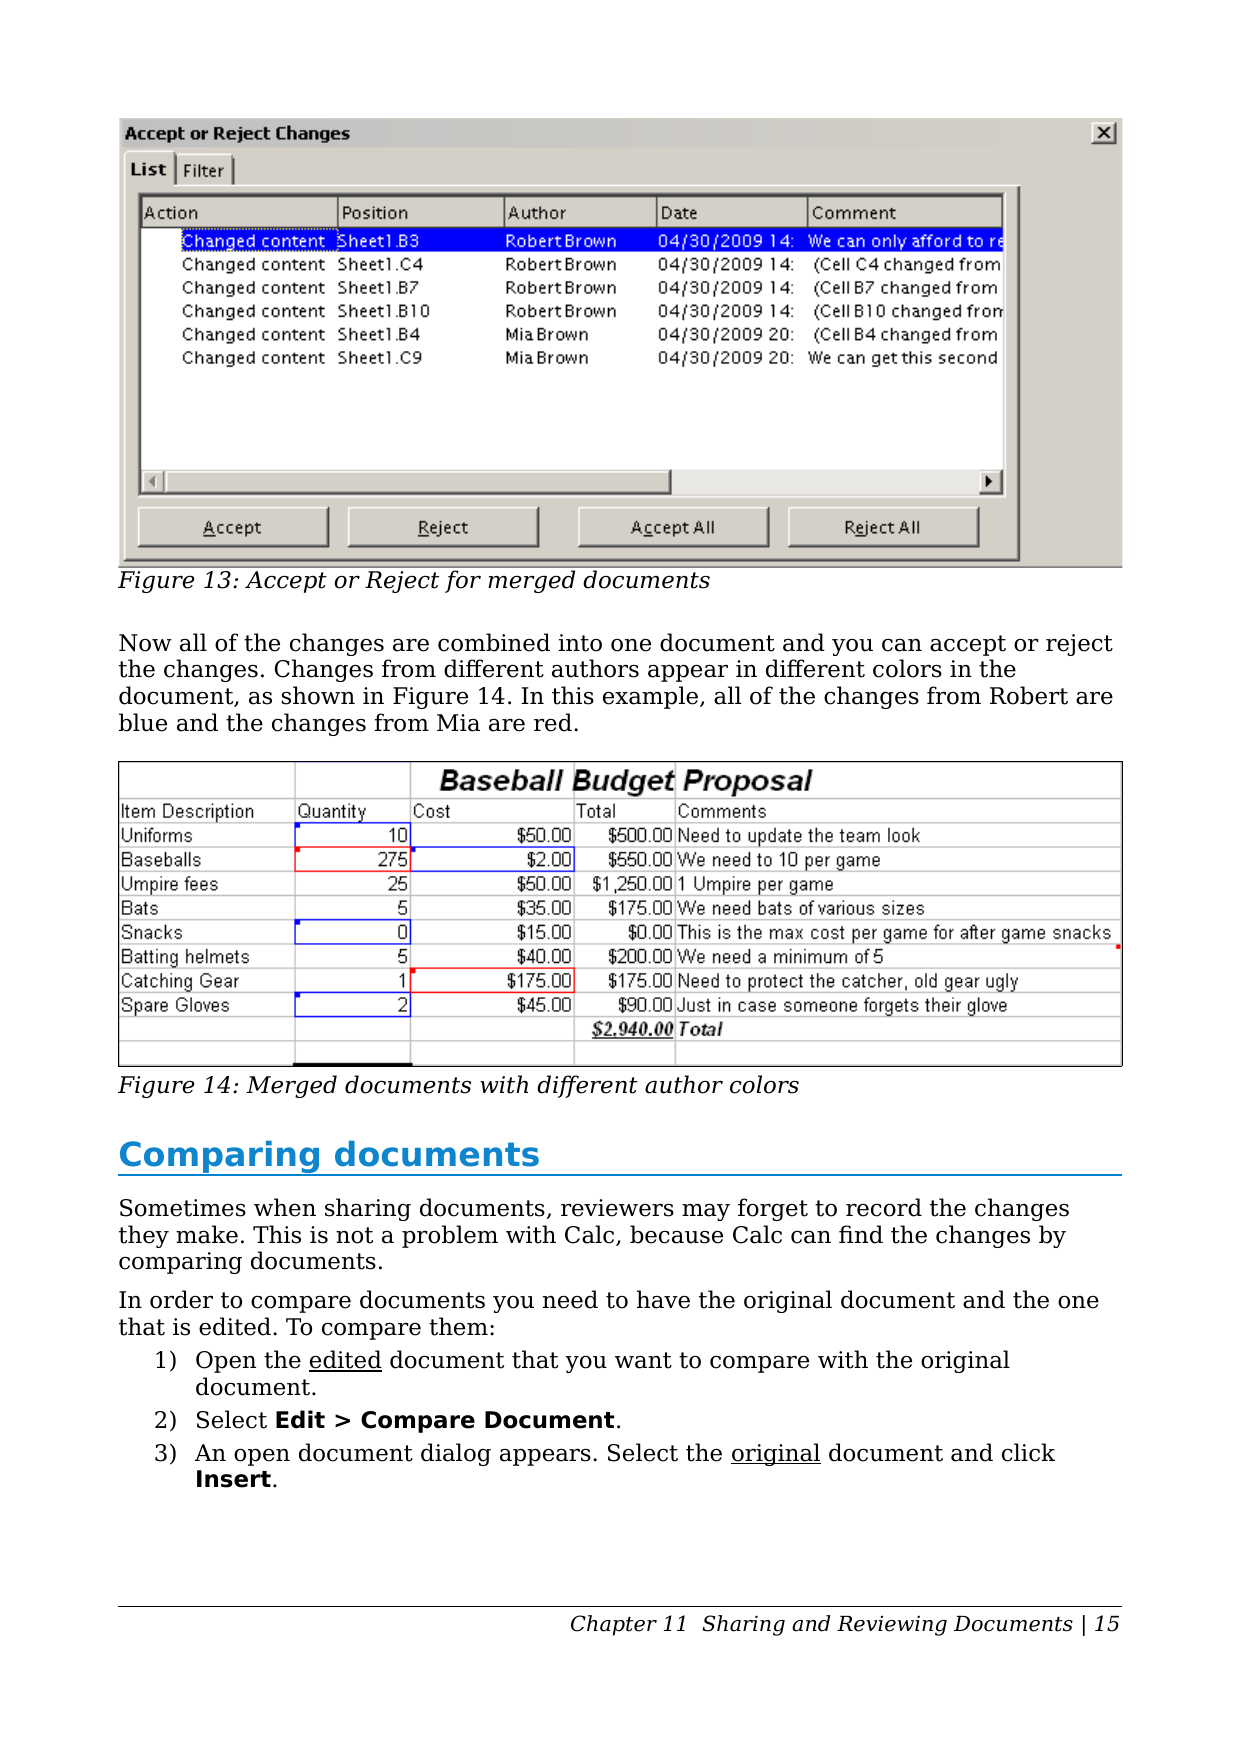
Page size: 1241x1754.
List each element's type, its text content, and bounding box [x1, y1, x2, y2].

subtitle Comparing documents [118, 1135, 1122, 1174]
list Select Edit > Compare Document. [177, 1407, 1122, 1434]
picture [119, 762, 1122, 1066]
text Figure 13: Accept or Reject for merged documents [118, 118, 1127, 594]
picture [118, 118, 1123, 568]
text Now all of the changes are combined into one document and you can accept or reject the changes. Changes from different authors appear in different colors in the document, as shown in Figure 14. In this example, all of the changes from Robert are blue and the changes from Mia are red. [118, 630, 1122, 736]
text Sometimes when sharing documents, reviewers may forget to record the changes they make. This is not a problem with Calc, because Calc can find the changes by comparing documents. [118, 1195, 1122, 1275]
list In order to compare documents you need to have the original document and the one that is edited. To compare them: [118, 1288, 1122, 1341]
list Open the edited document that you want to compare with the original document. [177, 1347, 1122, 1401]
list An open document dialog appears. Select the original document and click Insert. [177, 1440, 1122, 1493]
text Figure 14: Merged documents with different author colors [118, 1072, 1122, 1099]
